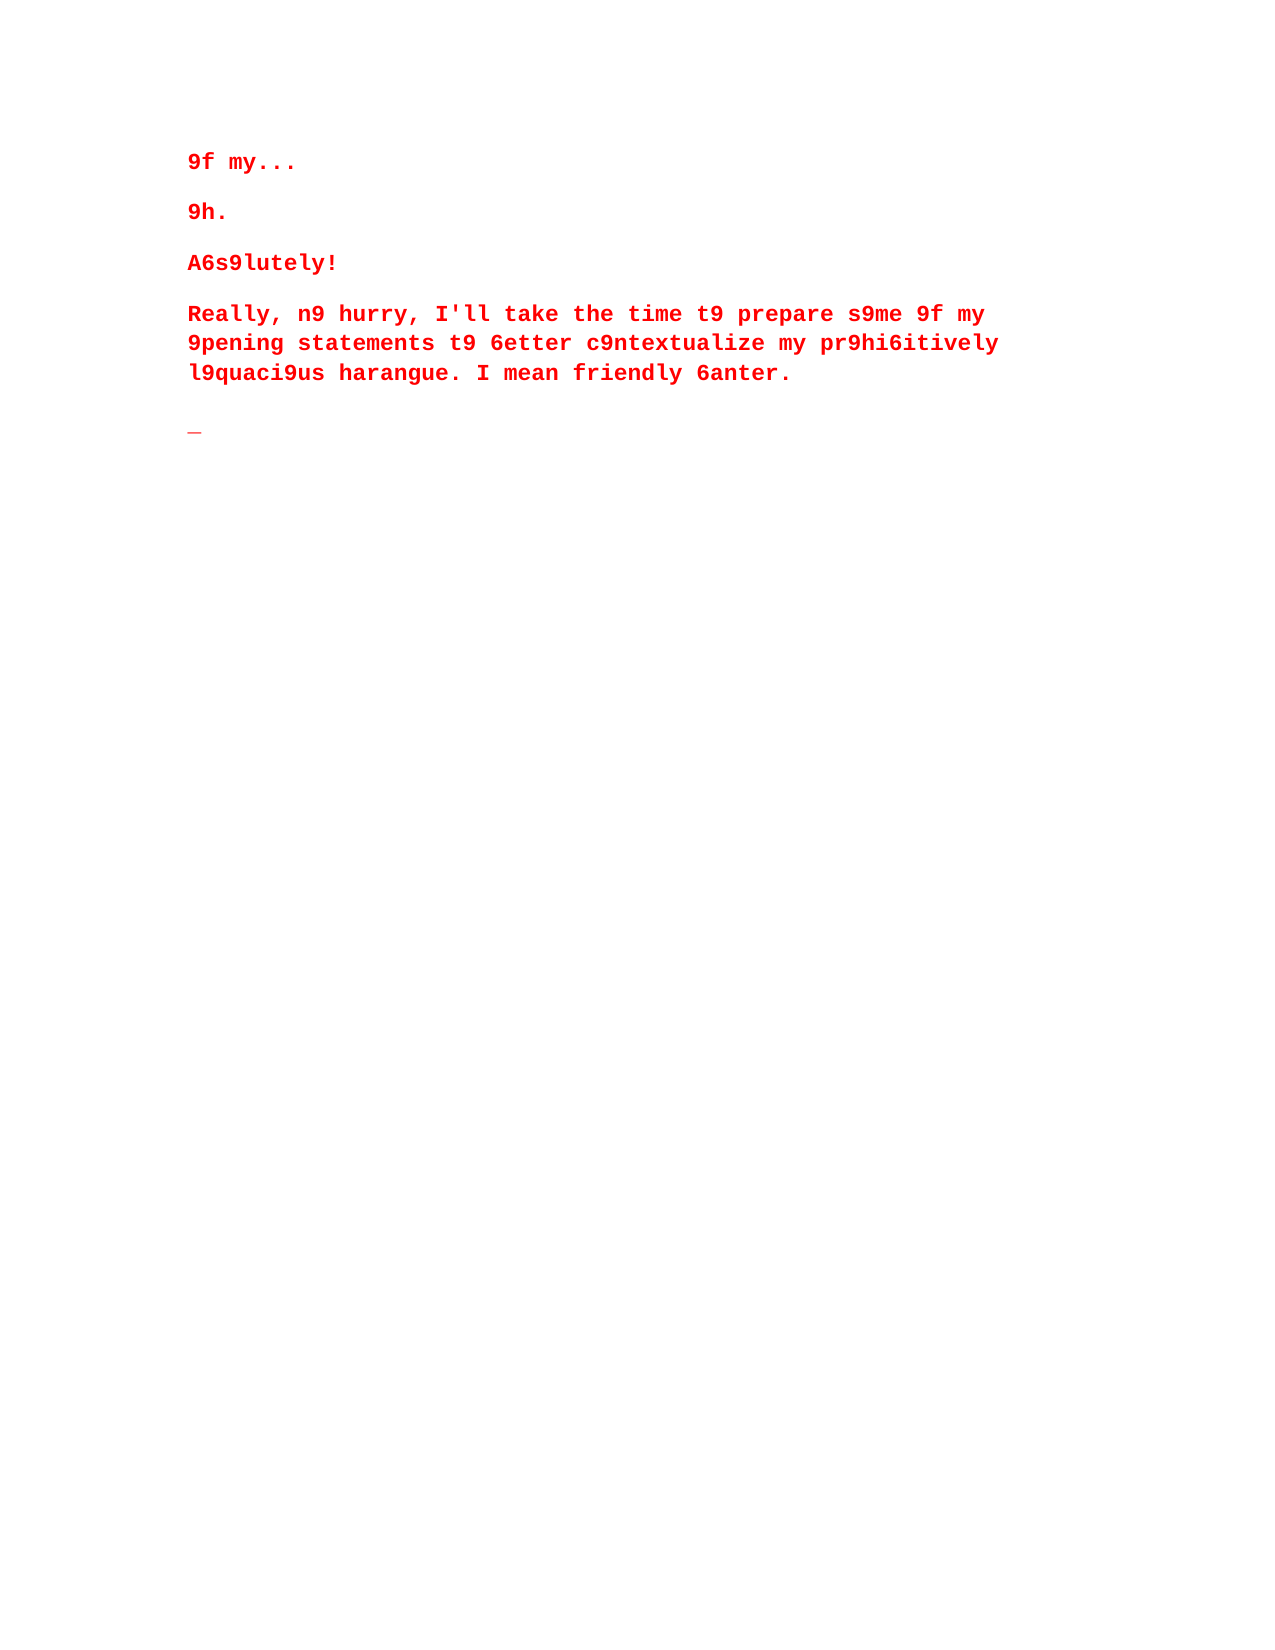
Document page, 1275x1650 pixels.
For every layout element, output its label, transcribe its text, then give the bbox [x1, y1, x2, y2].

text A6s9lutely! [187, 251, 1087, 277]
text _ [187, 412, 1087, 438]
text 9f my... [187, 150, 1087, 176]
text 9h. [187, 201, 1087, 227]
text Really, n9 hurry, I'll take the time t9 prepare s9me 9f my 9pening statements t9 6etter c9ntextualize my pr9hi6itively l9quaci9us harangue. I mean friendly 6anter. [187, 302, 1087, 387]
